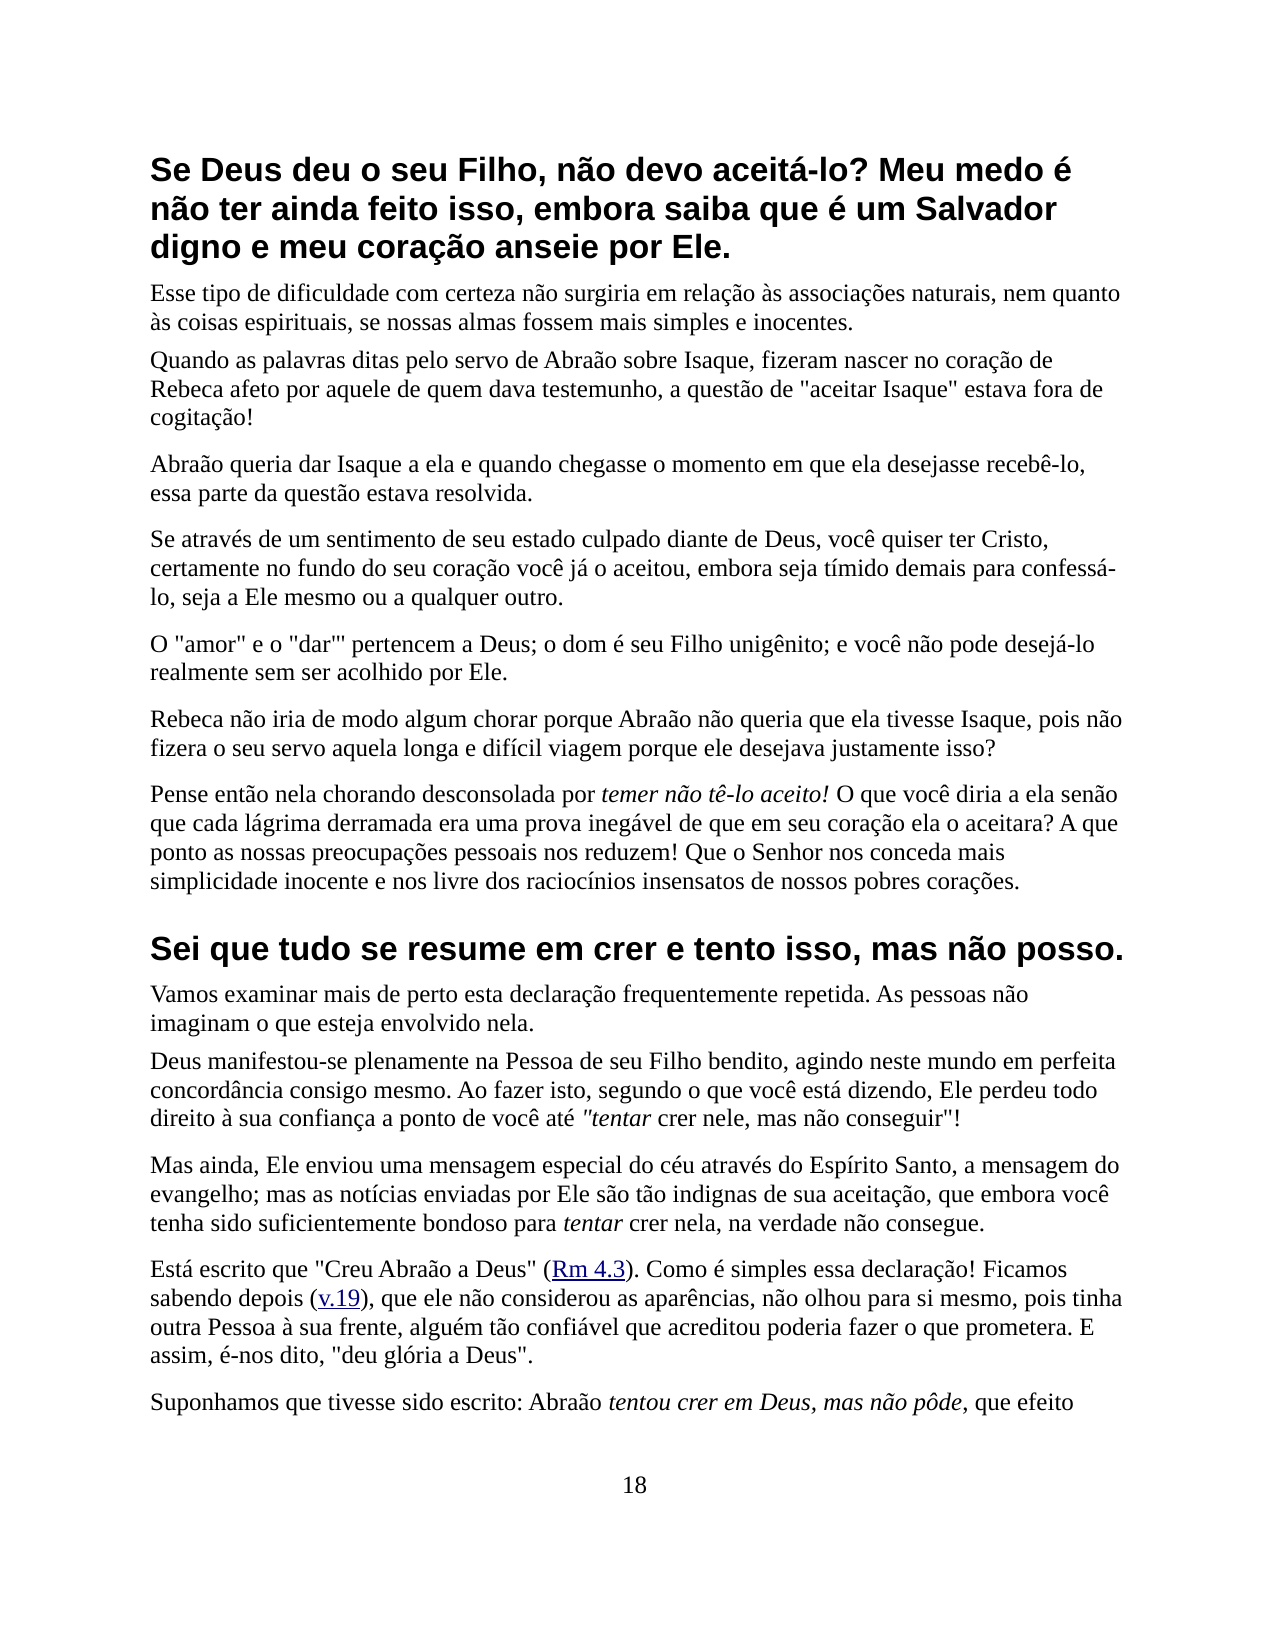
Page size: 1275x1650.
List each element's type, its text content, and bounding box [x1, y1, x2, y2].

text Suponhamos que tivesse sido escrito: Abraão tentou crer em Deus, mas não pôde, que efeito [150, 1387, 1125, 1416]
text Está escrito que "Creu Abraão a Deus" (Rm 4.3). Como é simples essa declaração! Ficamos sabendo depois (v.19), que ele não considerou as aparências, não olhou para si mesmo, pois tinha outra Pessoa à sua frente, alguém tão confiável que acreditou poderia fazer o que prometera. E assim, é-nos dito, "deu glória a Deus". [150, 1254, 1125, 1369]
text Mas ainda, Ele enviou uma mensagem especial do céu através do Espírito Santo, a mensagem do evangelho; mas as notícias enviadas por Ele são tão indignas de sua aceitação, que embora você tenha sido suficientemente bondoso para tentar crer nela, na verdade não consegue. [150, 1150, 1125, 1236]
text O "amor" e o "dar"' pertencem a Deus; o dom é seu Filho unigênito; e você não pode desejá-lo realmente sem ser acolhido por Ele. [150, 629, 1125, 686]
subtitle Se Deus deu o seu Filho, não devo aceitá-lo? Meu medo é não ter ainda feito isso, embora saiba que é um Salvador digno e meu coração anseie por Ele. [150, 150, 1125, 266]
text Quando as palavras ditas pelo servo de Abraão sobre Isaque, fizeram nascer no coração de Rebeca afeto por aquele de quem dava testemunho, a questão de "aceitar Isaque" estava fora de cogitação! [150, 345, 1125, 431]
subtitle Sei que tudo se resume em crer e tento isso, mas não posso. [150, 928, 1125, 967]
text Vamos examinar mais de perto esta declaração frequentemente repetida. As pessoas não imaginam o que esteja envolvido nela. [150, 979, 1125, 1037]
text Rebeca não iria de modo algum chorar porque Abraão não queria que ela tivesse Isaque, pois não fizera o seu servo aquela longa e difícil viagem porque ele desejava justamente isso? [150, 704, 1125, 762]
text Esse tipo de dificuldade com certeza não surgiria em relação às associações naturais, nem quanto às coisas espirituais, se nossas almas fossem mais simples e inocentes. [150, 278, 1125, 336]
text Se através de um sentimento de seu estado culpado diante de Deus, você quiser ter Cristo, certamente no fundo do seu coração você já o aceitou, embora seja tímido demais para confessá-lo, seja a Ele mesmo ou a qualquer outro. [150, 524, 1125, 611]
text Pense então nela chorando desconsolada por temer não tê-lo aceito! O que você diria a ela senão que cada lágrima derramada era uma prova inegável de que em seu coração ela o aceitara? A que ponto as nossas preocupações pessoais nos reduzem! Que o Senhor nos conceda mais simplicidade inocente e nos livre dos raciocínios insensatos de nossos pobres corações. [150, 779, 1125, 894]
text Abraão queria dar Isaque a ela e quando chegasse o momento em que ela desejasse recebê-lo, essa parte da questão estava resolvida. [150, 449, 1125, 507]
text Deus manifestou-se plenamente na Pessoa de seu Filho bendito, agindo neste mundo em perfeita concordância consigo mesmo. Ao fazer isto, segundo o que você está dizendo, Ele perdeu todo direito à sua confiança a ponto de você até "tentar crer nele, mas não conseguir"! [150, 1046, 1125, 1132]
